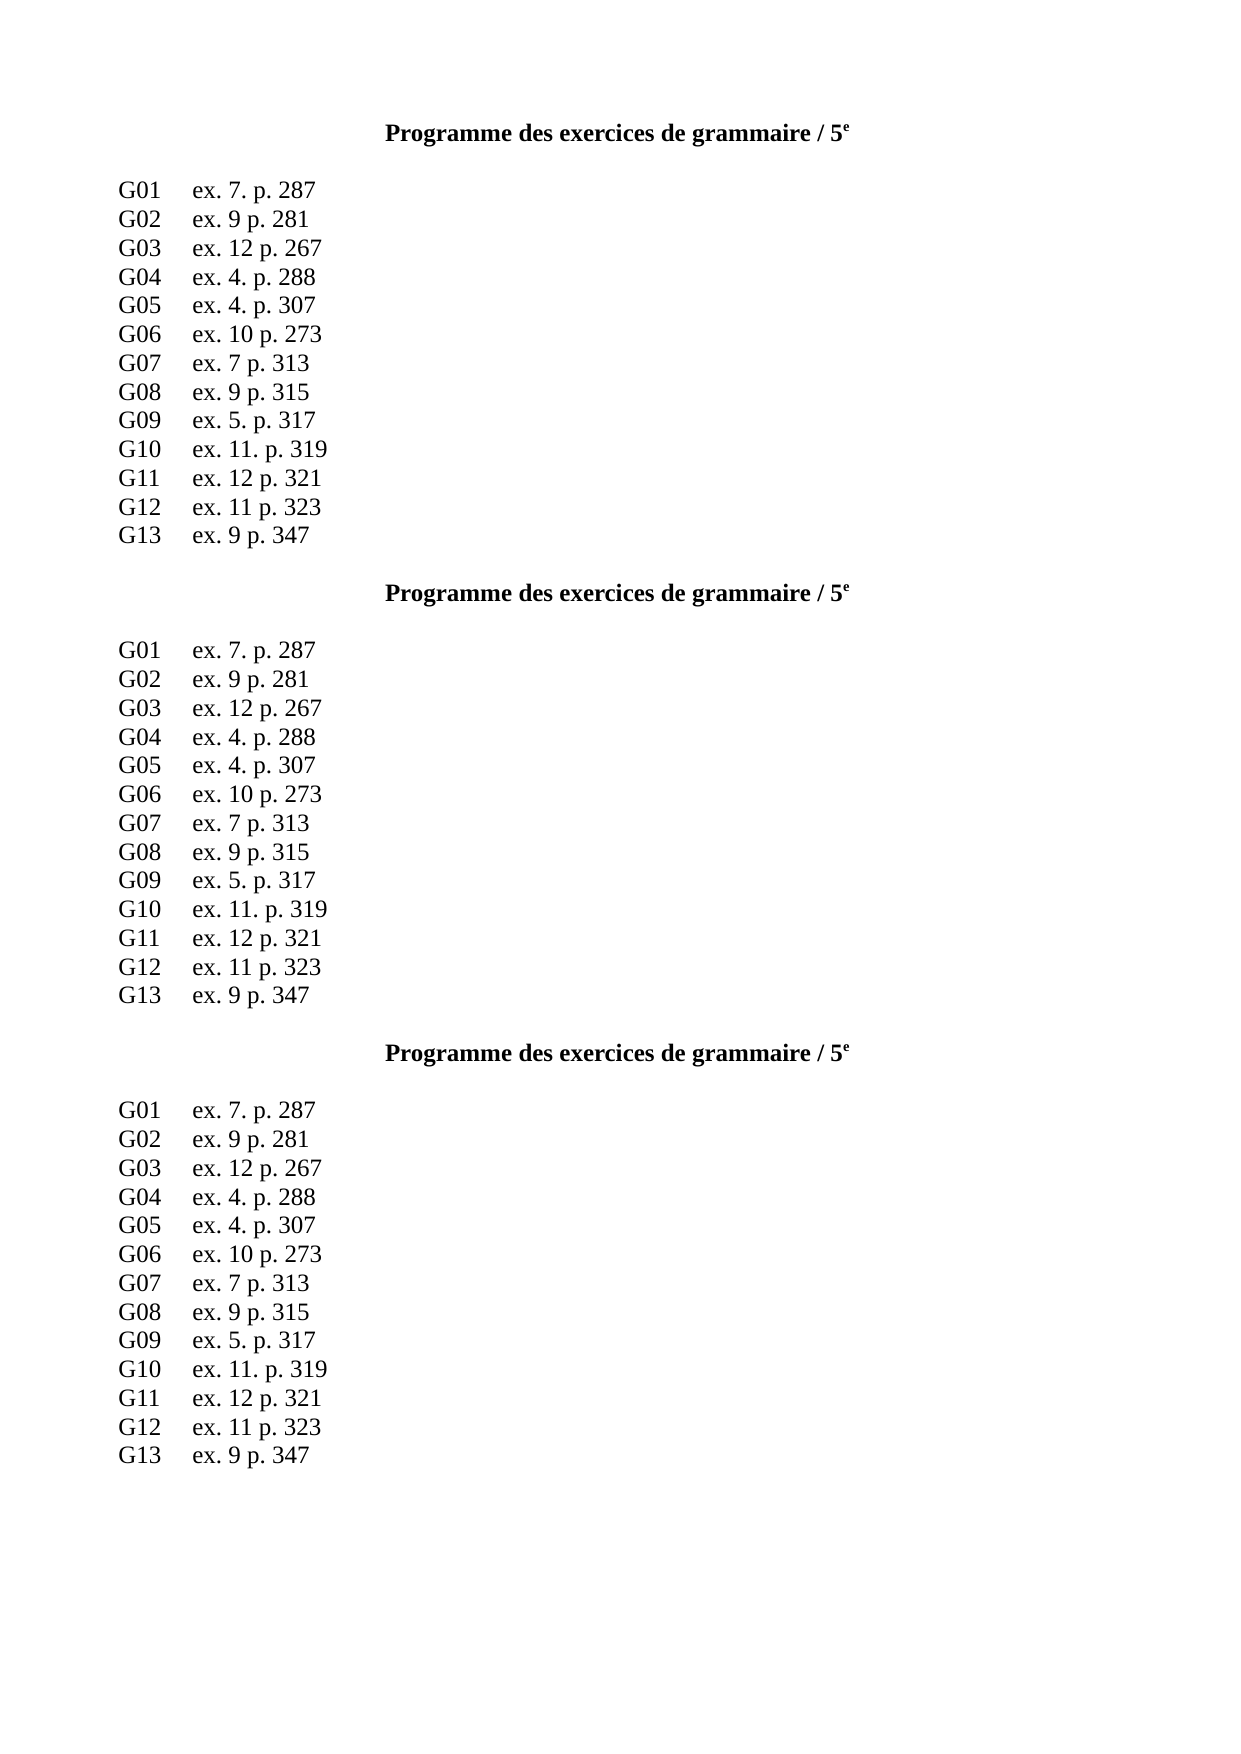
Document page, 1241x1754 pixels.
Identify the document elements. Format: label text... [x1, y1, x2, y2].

text G04 ex. 4. p. 288 [118, 262, 1122, 291]
text G07 ex. 7 p. 313 [118, 348, 1122, 377]
text G11 ex. 12 p. 321 [118, 463, 1122, 492]
text G10 ex. 11. p. 319 [118, 1354, 1122, 1383]
text G13 ex. 9 p. 347 [118, 521, 1122, 549]
text G04 ex. 4. p. 288 [118, 722, 1122, 751]
text G02 ex. 9 p. 281 [118, 664, 1122, 693]
text G06 ex. 10 p. 273 [118, 1239, 1122, 1268]
text G05 ex. 4. p. 307 [118, 751, 1122, 779]
text G05 ex. 4. p. 307 [118, 1211, 1122, 1239]
text G12 ex. 11 p. 323 [118, 952, 1122, 981]
text Programme des exercices de grammaire / 5e [118, 578, 1122, 607]
text G04 ex. 4. p. 288 [118, 1182, 1122, 1211]
text G03 ex. 12 p. 267 [118, 693, 1122, 722]
text G03 ex. 12 p. 267 [118, 233, 1122, 262]
text G06 ex. 10 p. 273 [118, 779, 1122, 808]
text G01 ex. 7. p. 287 [118, 1096, 1122, 1124]
text G08 ex. 9 p. 315 [118, 377, 1122, 406]
text G13 ex. 9 p. 347 [118, 1441, 1122, 1469]
text G13 ex. 9 p. 347 [118, 981, 1122, 1009]
text G08 ex. 9 p. 315 [118, 837, 1122, 866]
text G11 ex. 12 p. 321 [118, 923, 1122, 952]
text G01 ex. 7. p. 287 [118, 636, 1122, 664]
text G06 ex. 10 p. 273 [118, 319, 1122, 348]
text G09 ex. 5. p. 317 [118, 406, 1122, 434]
text G09 ex. 5. p. 317 [118, 866, 1122, 894]
text G11 ex. 12 p. 321 [118, 1383, 1122, 1412]
text G09 ex. 5. p. 317 [118, 1326, 1122, 1354]
text G05 ex. 4. p. 307 [118, 291, 1122, 319]
text G03 ex. 12 p. 267 [118, 1153, 1122, 1182]
text G10 ex. 11. p. 319 [118, 894, 1122, 923]
text G07 ex. 7 p. 313 [118, 808, 1122, 837]
text Programme des exercices de grammaire / 5e [118, 1038, 1122, 1067]
text G10 ex. 11. p. 319 [118, 434, 1122, 463]
text G01 ex. 7. p. 287 [118, 176, 1122, 204]
text G08 ex. 9 p. 315 [118, 1297, 1122, 1326]
text Programme des exercices de grammaire / 5e [118, 118, 1122, 147]
text G07 ex. 7 p. 313 [118, 1268, 1122, 1297]
text G02 ex. 9 p. 281 [118, 204, 1122, 233]
text G02 ex. 9 p. 281 [118, 1124, 1122, 1153]
text G12 ex. 11 p. 323 [118, 1412, 1122, 1441]
text G12 ex. 11 p. 323 [118, 492, 1122, 521]
